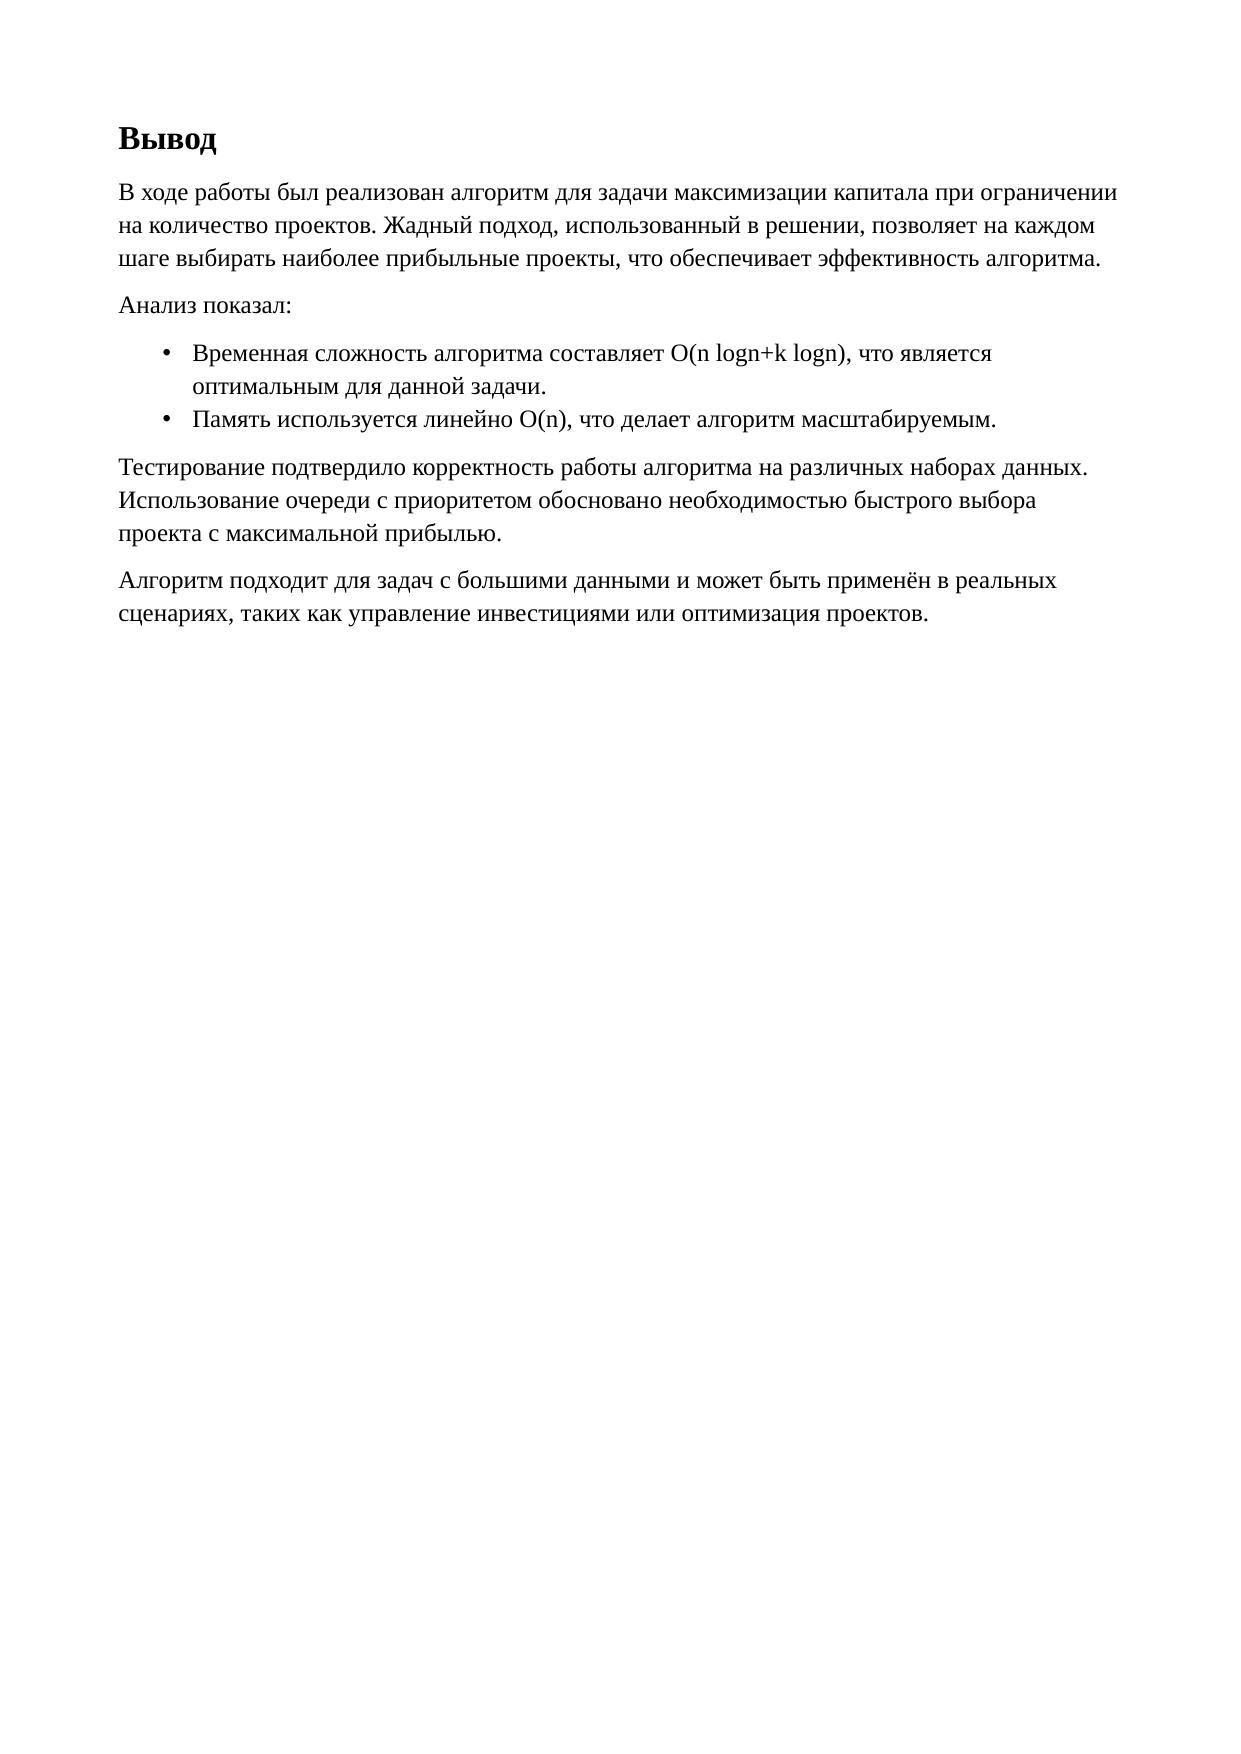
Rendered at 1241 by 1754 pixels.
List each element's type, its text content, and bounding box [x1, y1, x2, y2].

list Память используется линейно O(n), что делает алгоритм масштабируемым. [162, 404, 1122, 433]
text Вывод [118, 118, 1122, 156]
text Анализ показал: [118, 290, 1122, 319]
list Временная сложность алгоритма составляет O(n logn+k logn), что является оптимальным для данной задачи. [162, 338, 1122, 400]
text Алгоритм подходит для задач с большими данными и может быть применён в реальных сценариях, таких как управление инвестициями или оптимизация проектов. [118, 565, 1122, 627]
text В ходе работы был реализован алгоритм для задачи максимизации капитала при ограничении на количество проектов. Жадный подход, использованный в решении, позволяет на каждом шаге выбирать наиболее прибыльные проекты, что обеспечивает эффективность алгоритма. [118, 177, 1122, 272]
text Тестирование подтвердило корректность работы алгоритма на различных наборах данных. Использование очереди с приоритетом обосновано необходимостью быстрого выбора проекта с максимальной прибылью. [118, 452, 1122, 546]
